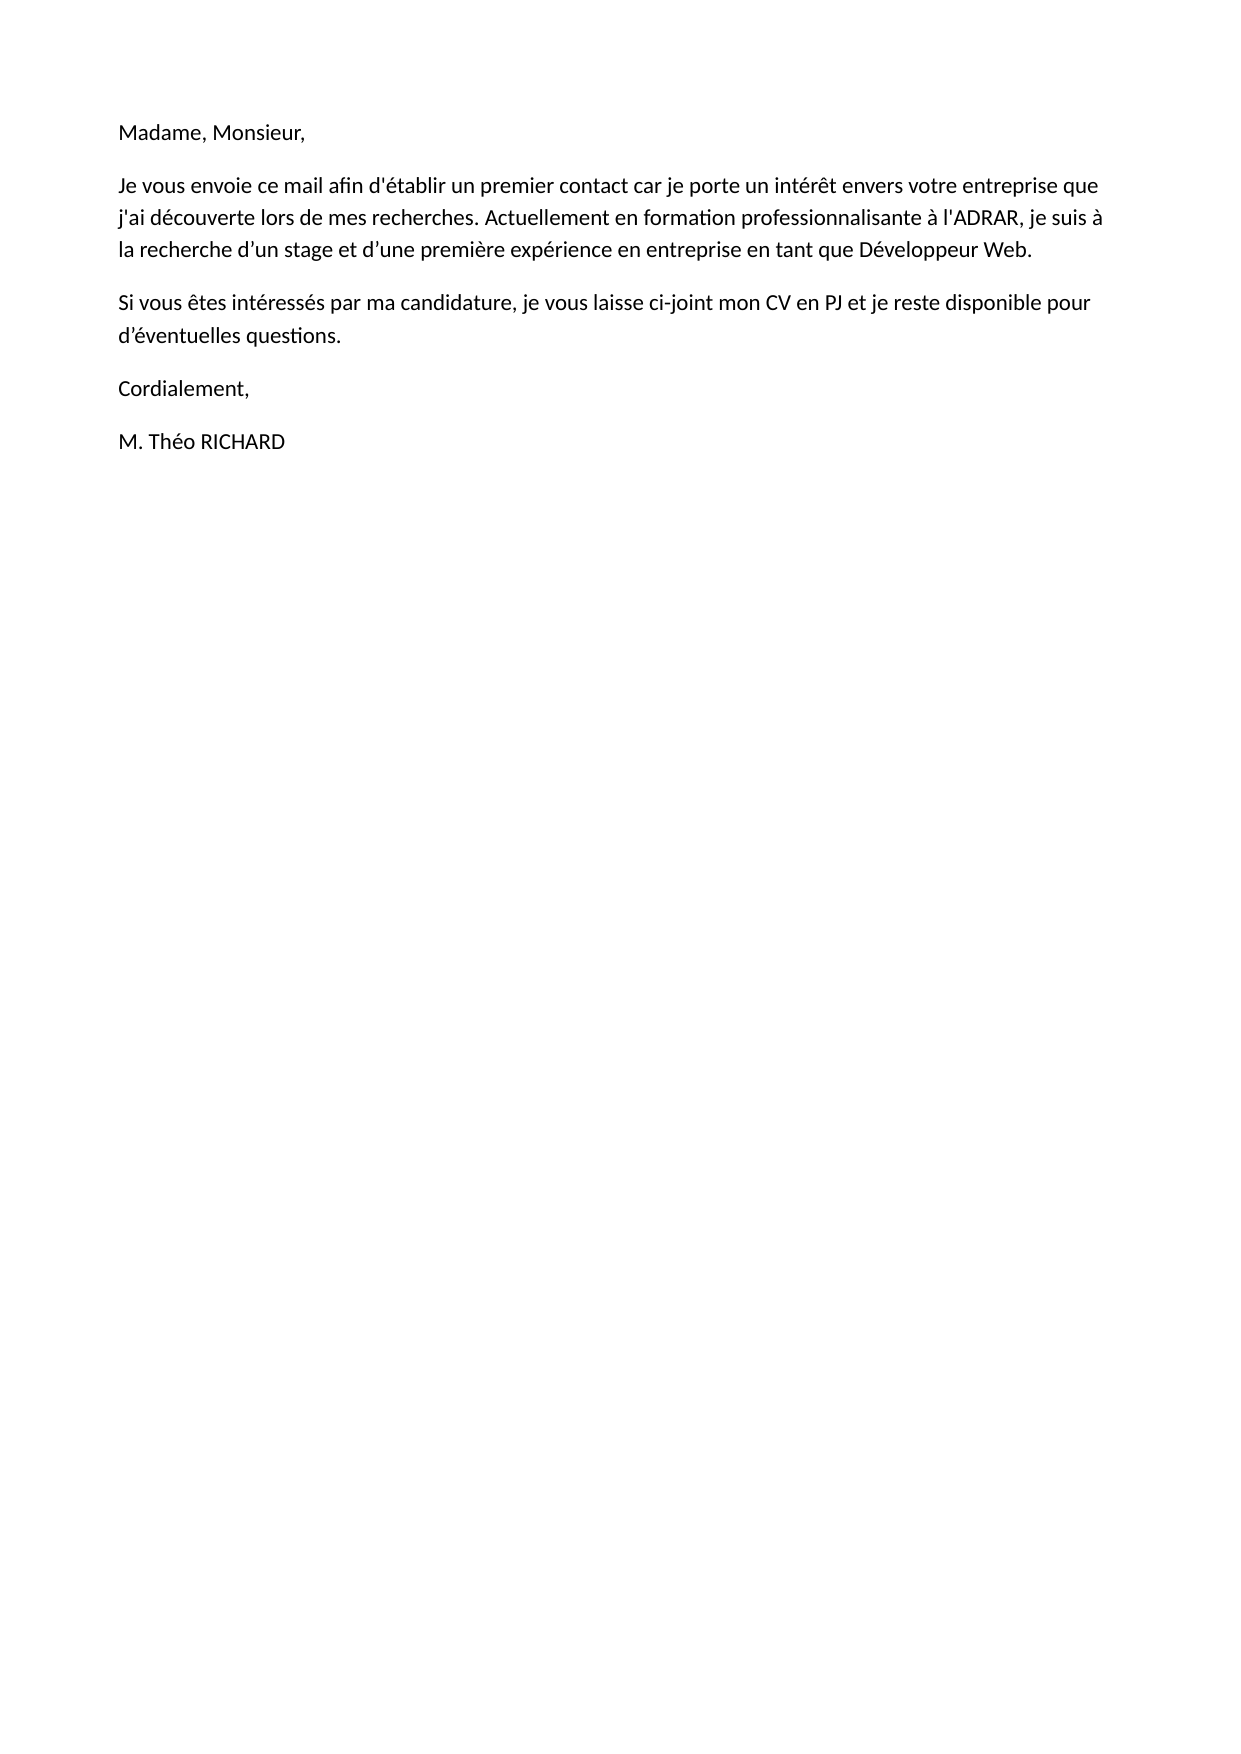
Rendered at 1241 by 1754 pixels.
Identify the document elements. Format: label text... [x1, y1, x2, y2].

text Je vous envoie ce mail afin d'établir un premier contact car je porte un intérêt envers votre entreprise que j'ai découverte lors de mes recherches. Actuellement en formation professionnalisante à l'ADRAR, je suis à la recherche d’un stage et d’une première expérience en entreprise en tant que Développeur Web. [118, 171, 1122, 263]
text Cordialement, [118, 374, 1122, 402]
text M. Théo RICHARD [118, 427, 1122, 455]
text Madame, Monsieur, [118, 118, 1122, 146]
text Si vous êtes intéressés par ma candidature, je vous laisse ci-joint mon CV en PJ et je reste disponible pour d’éventuelles questions. [118, 288, 1122, 349]
